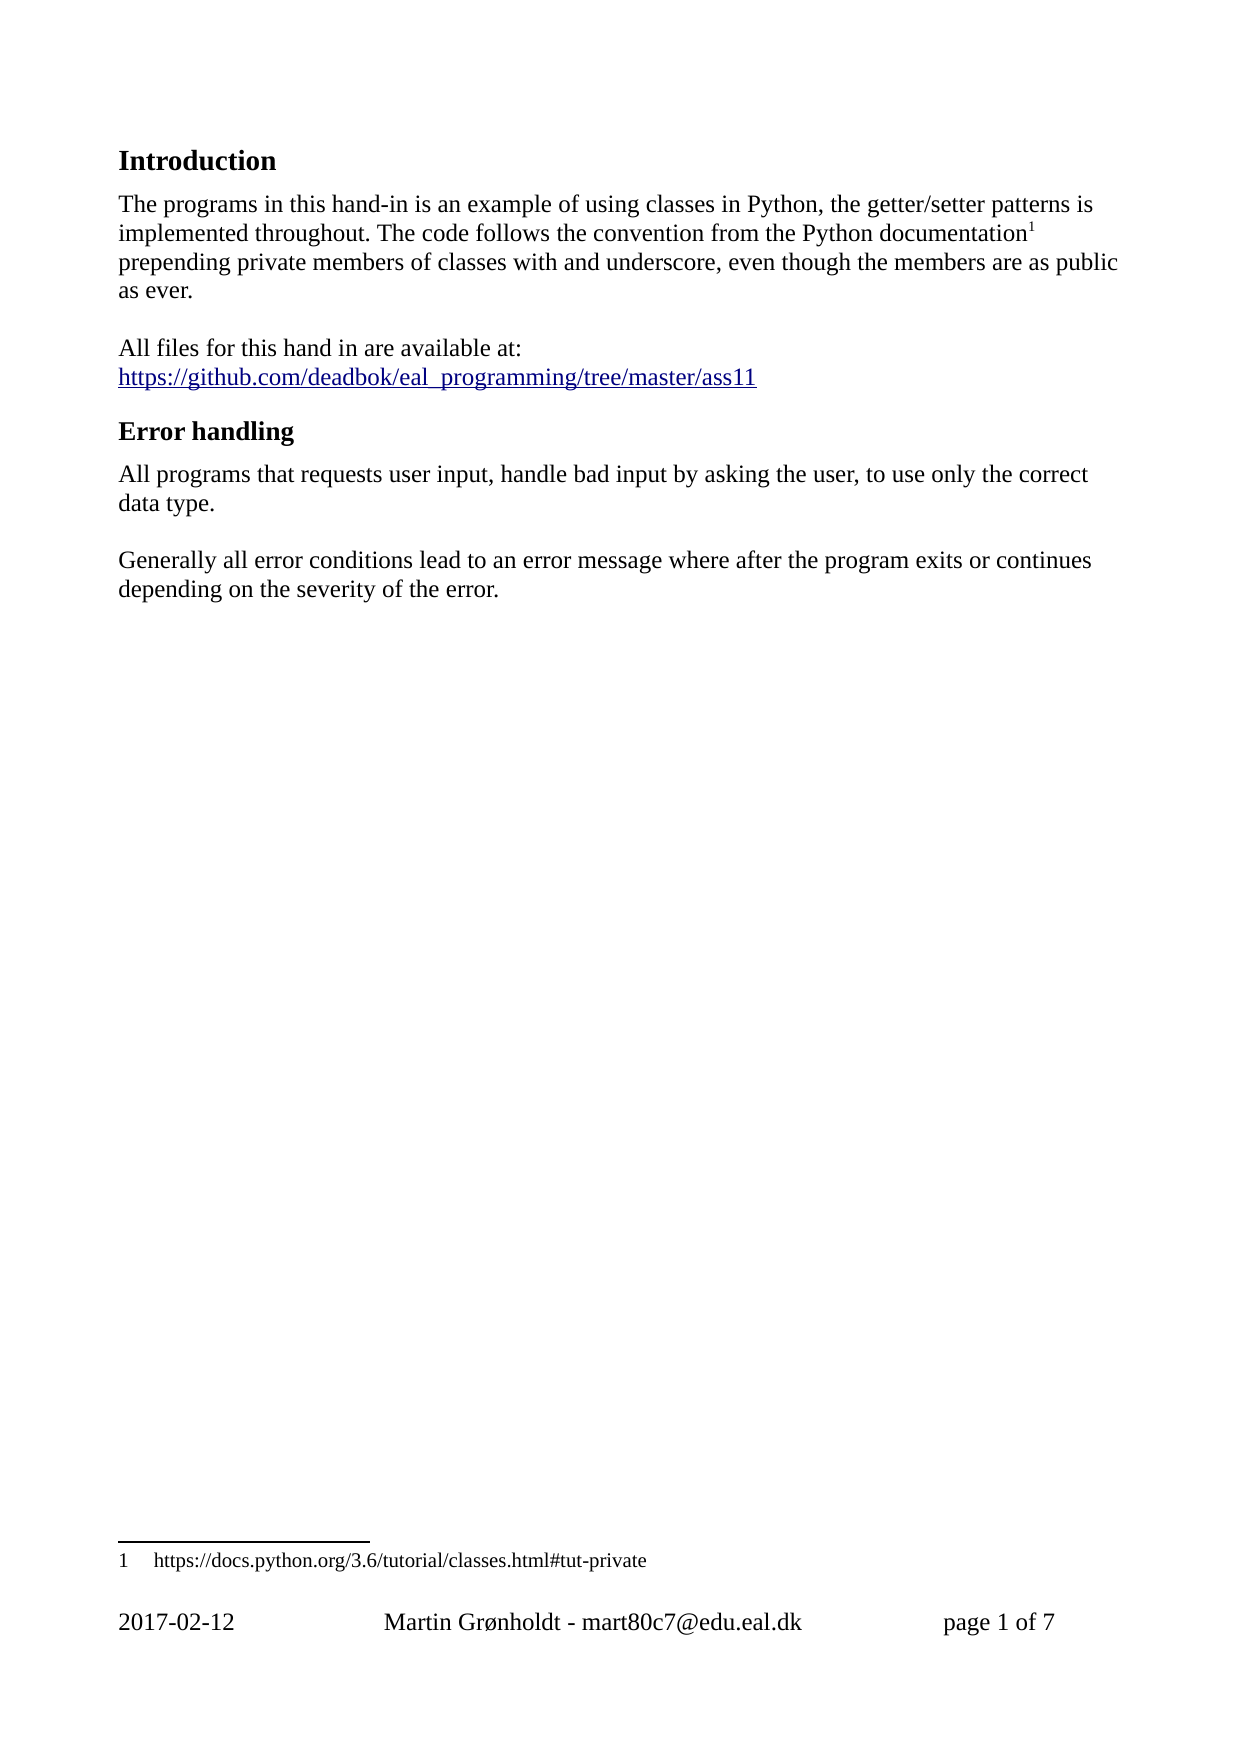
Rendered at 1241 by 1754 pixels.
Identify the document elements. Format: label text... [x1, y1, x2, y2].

subtitle Error handling [118, 415, 1122, 447]
text Generally all error conditions lead to an error message where after the program exits or continues depending on the severity of the error. [118, 545, 1122, 603]
subtitle Introduction [118, 143, 1122, 177]
text https://github.com/deadbok/eal_programming/tree/master/ass11 [118, 362, 1122, 390]
text The programs in this hand-in is an example of using classes in Python, the getter/setter patterns is implemented throughout. The code follows the convention from the Python documentation prepending private members of classes with and underscore, even though the members are as public as ever. [118, 189, 1122, 304]
text All programs that requests user input, handle bad input by asking the user, to use only the correct data type. [118, 459, 1122, 517]
text All files for this hand in are available at: [118, 333, 1122, 362]
text https://docs.python.org/3.6/tutorial/classes.html#tut-private [118, 1548, 1122, 1572]
